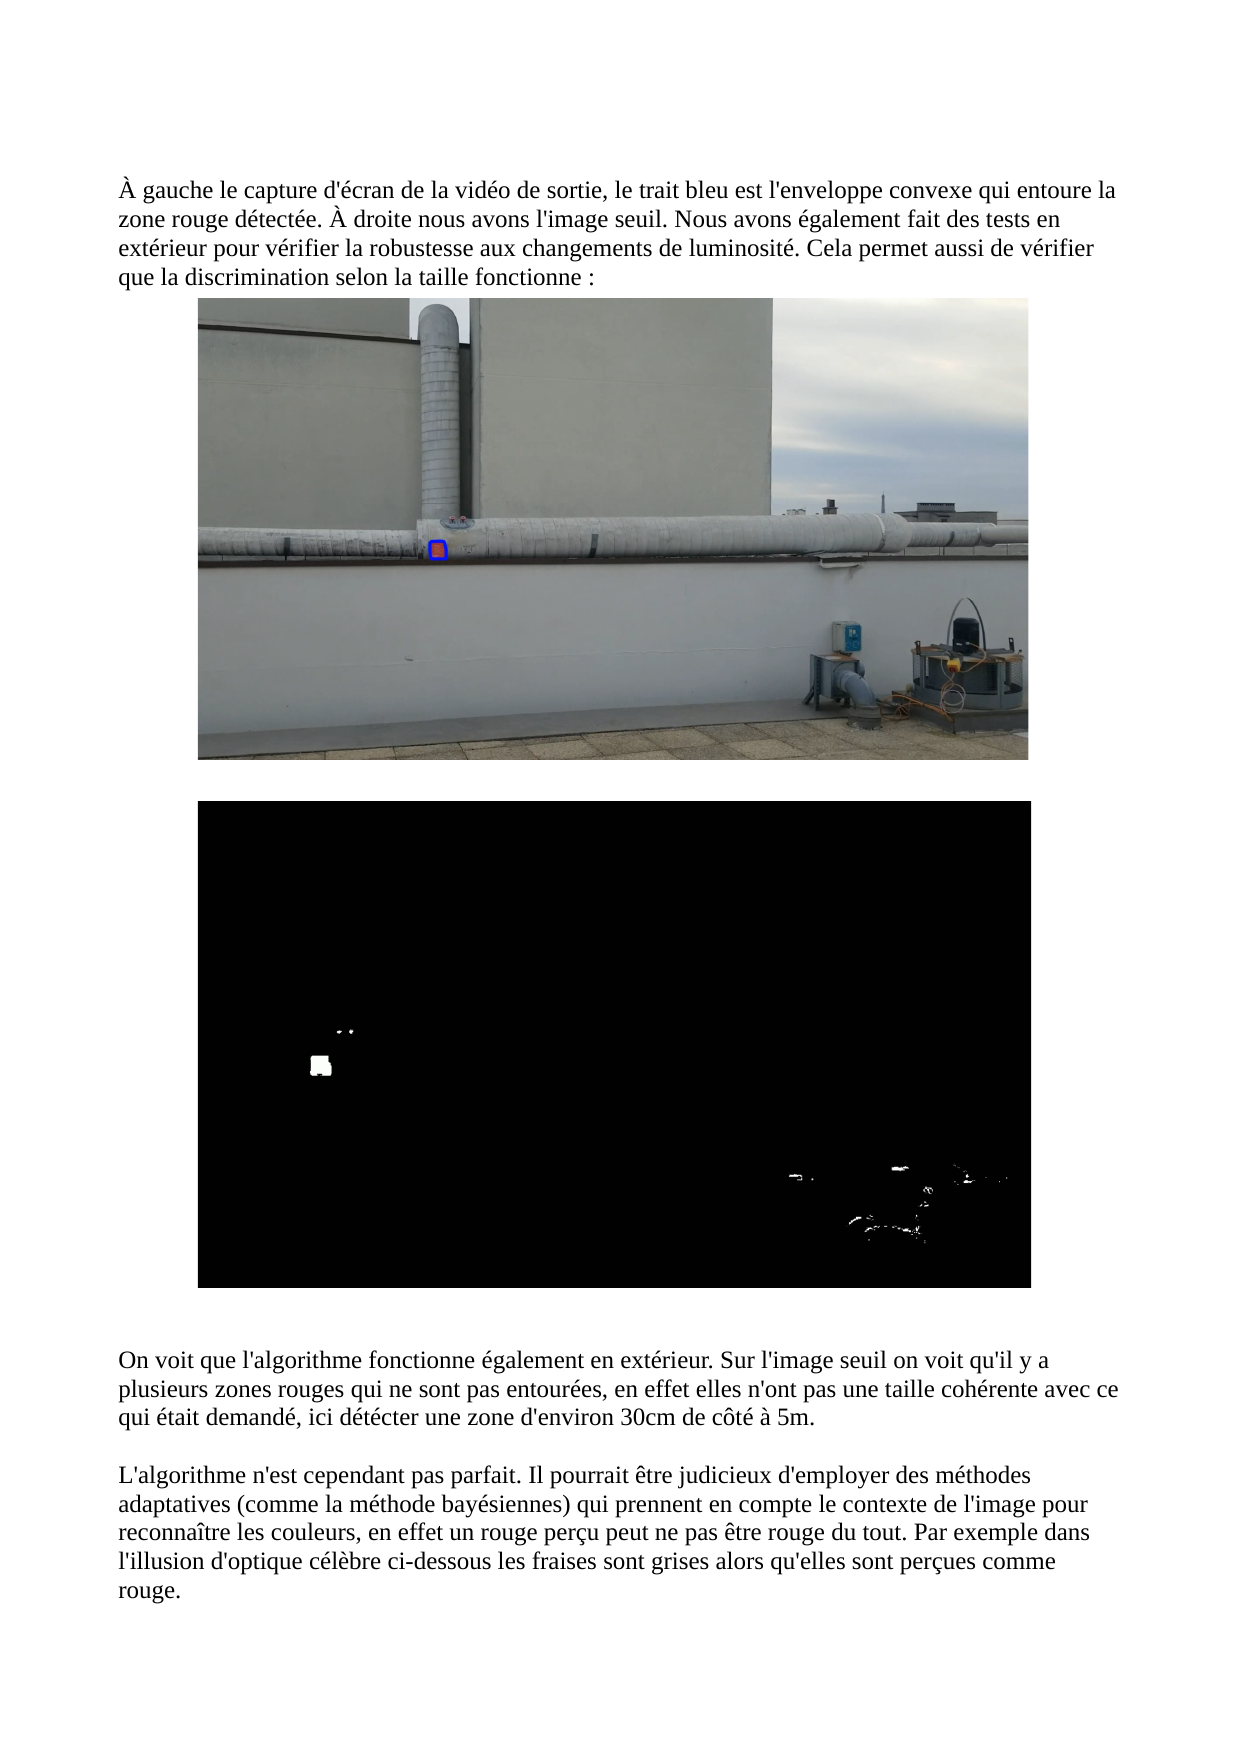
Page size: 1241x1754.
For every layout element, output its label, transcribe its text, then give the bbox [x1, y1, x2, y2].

text On voit que l'algorithme fonctionne également en extérieur. Sur l'image seuil on voit qu'il y a plusieurs zones rouges qui ne sont pas entourées, en effet elles n'ont pas une taille cohérente avec ce qui était demandé, ici détécter une zone d'environ 30cm de côté à 5m. [118, 1345, 1122, 1431]
text À gauche le capture d'écran de la vidéo de sortie, le trait bleu est l'enveloppe convexe qui entoure la zone rouge détectée. À droite nous avons l'image seuil. Nous avons également fait des tests en extérieur pour vérifier la robustesse aux changements de luminosité. Cela permet aussi de vérifier que la discrimination selon la taille fonctionne : [118, 176, 1122, 291]
text L'algorithme n'est cependant pas parfait. Il pourrait être judicieux d'employer des méthodes adaptatives (comme la méthode bayésiennes) qui prennent en compte le contexte de l'image pour reconnaître les couleurs, en effet un rouge perçu peut ne pas être rouge du tout. Par exemple dans l'illusion d'optique célèbre ci-dessous les fraises sont grises alors qu'elles sont perçues comme rouge. [118, 1460, 1122, 1604]
picture [197, 801, 1032, 1288]
picture [197, 298, 1029, 760]
